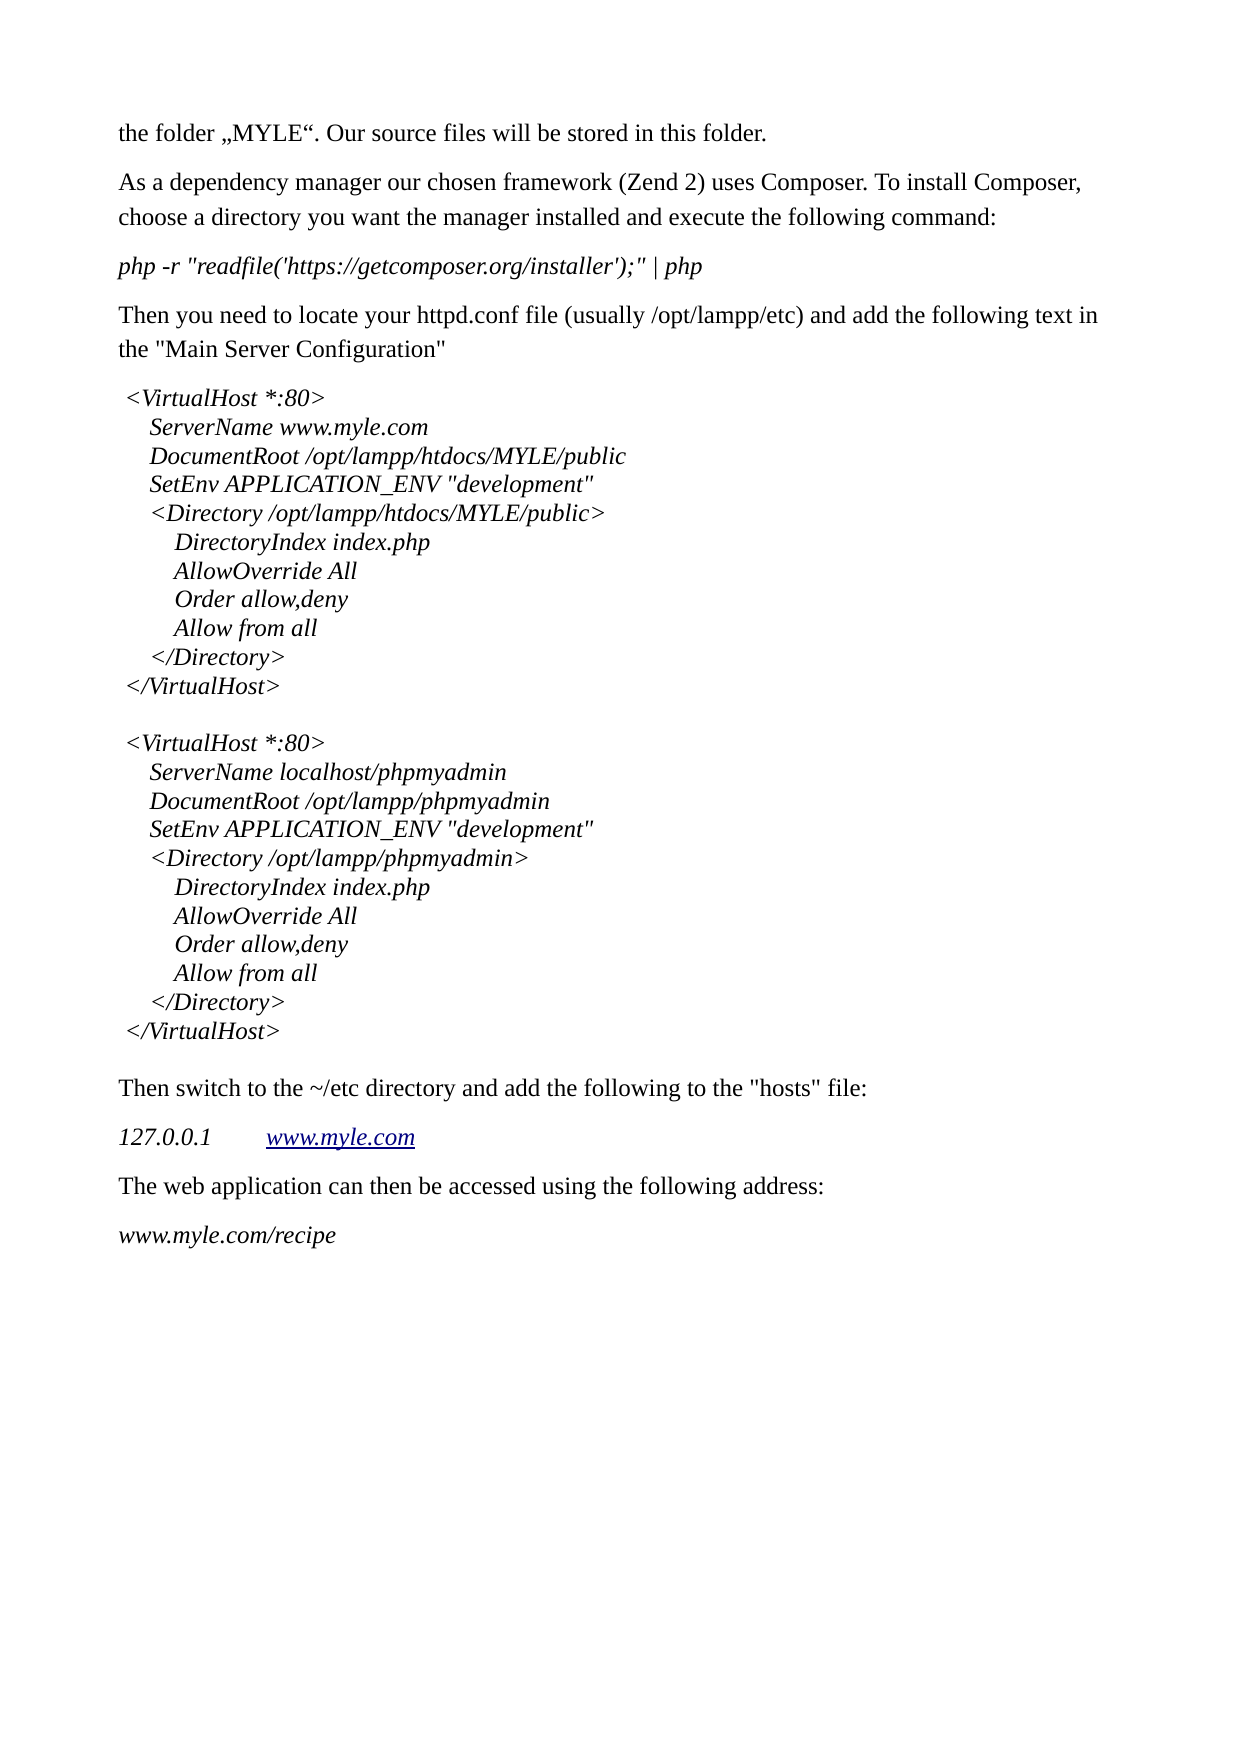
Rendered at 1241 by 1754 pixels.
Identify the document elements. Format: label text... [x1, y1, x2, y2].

text Allow from all [118, 613, 1122, 642]
text <Directory /opt/lampp/phpmyadmin> [118, 843, 1122, 872]
text DocumentRoot /opt/lampp/phpmyadmin [118, 786, 1122, 814]
text <VirtualHost *:80> [118, 383, 1122, 412]
text SetEnv APPLICATION_ENV "development" [118, 814, 1122, 843]
text SetEnv APPLICATION_ENV "development" [118, 469, 1122, 498]
text Allow from all [118, 958, 1122, 987]
text <Directory /opt/lampp/htdocs/MYLE/public> [118, 498, 1122, 527]
text Then switch to the ~/etc directory and add the following to the "hosts" file: [118, 1073, 1122, 1102]
text Order allow,deny [118, 584, 1122, 613]
text the folder „MYLE“. Our source files will be stored in this folder. [118, 118, 1122, 147]
text AllowOverride All [118, 901, 1122, 929]
text www.myle.com/recipe [118, 1221, 1122, 1249]
text </VirtualHost> [118, 671, 1122, 699]
text php -r "readfile('https://getcomposer.org/installer');" | php [118, 251, 1122, 279]
text </VirtualHost> [118, 1016, 1122, 1044]
text As a dependency manager our chosen framework (Zend 2) uses Composer. To install Composer, choose a directory you want the manager installed and execute the following command: [118, 167, 1122, 230]
text ServerName www.myle.com [118, 412, 1122, 441]
text Order allow,deny [118, 929, 1122, 958]
text DirectoryIndex index.php [118, 872, 1122, 901]
text The web application can then be accessed using the following address: [118, 1171, 1122, 1200]
text DocumentRoot /opt/lampp/htdocs/MYLE/public [118, 441, 1122, 469]
text DirectoryIndex index.php [118, 527, 1122, 556]
text 127.0.0.1 www.myle.com [118, 1122, 1122, 1151]
text </Directory> [118, 642, 1122, 671]
text ServerName localhost/phpmyadmin [118, 757, 1122, 786]
text Then you need to locate your httpd.conf file (usually /opt/lampp/etc) and add the following text in the "Main Server Configuration" [118, 300, 1122, 363]
text AllowOverride All [118, 556, 1122, 584]
text </Directory> [118, 987, 1122, 1016]
text <VirtualHost *:80> [118, 728, 1122, 757]
